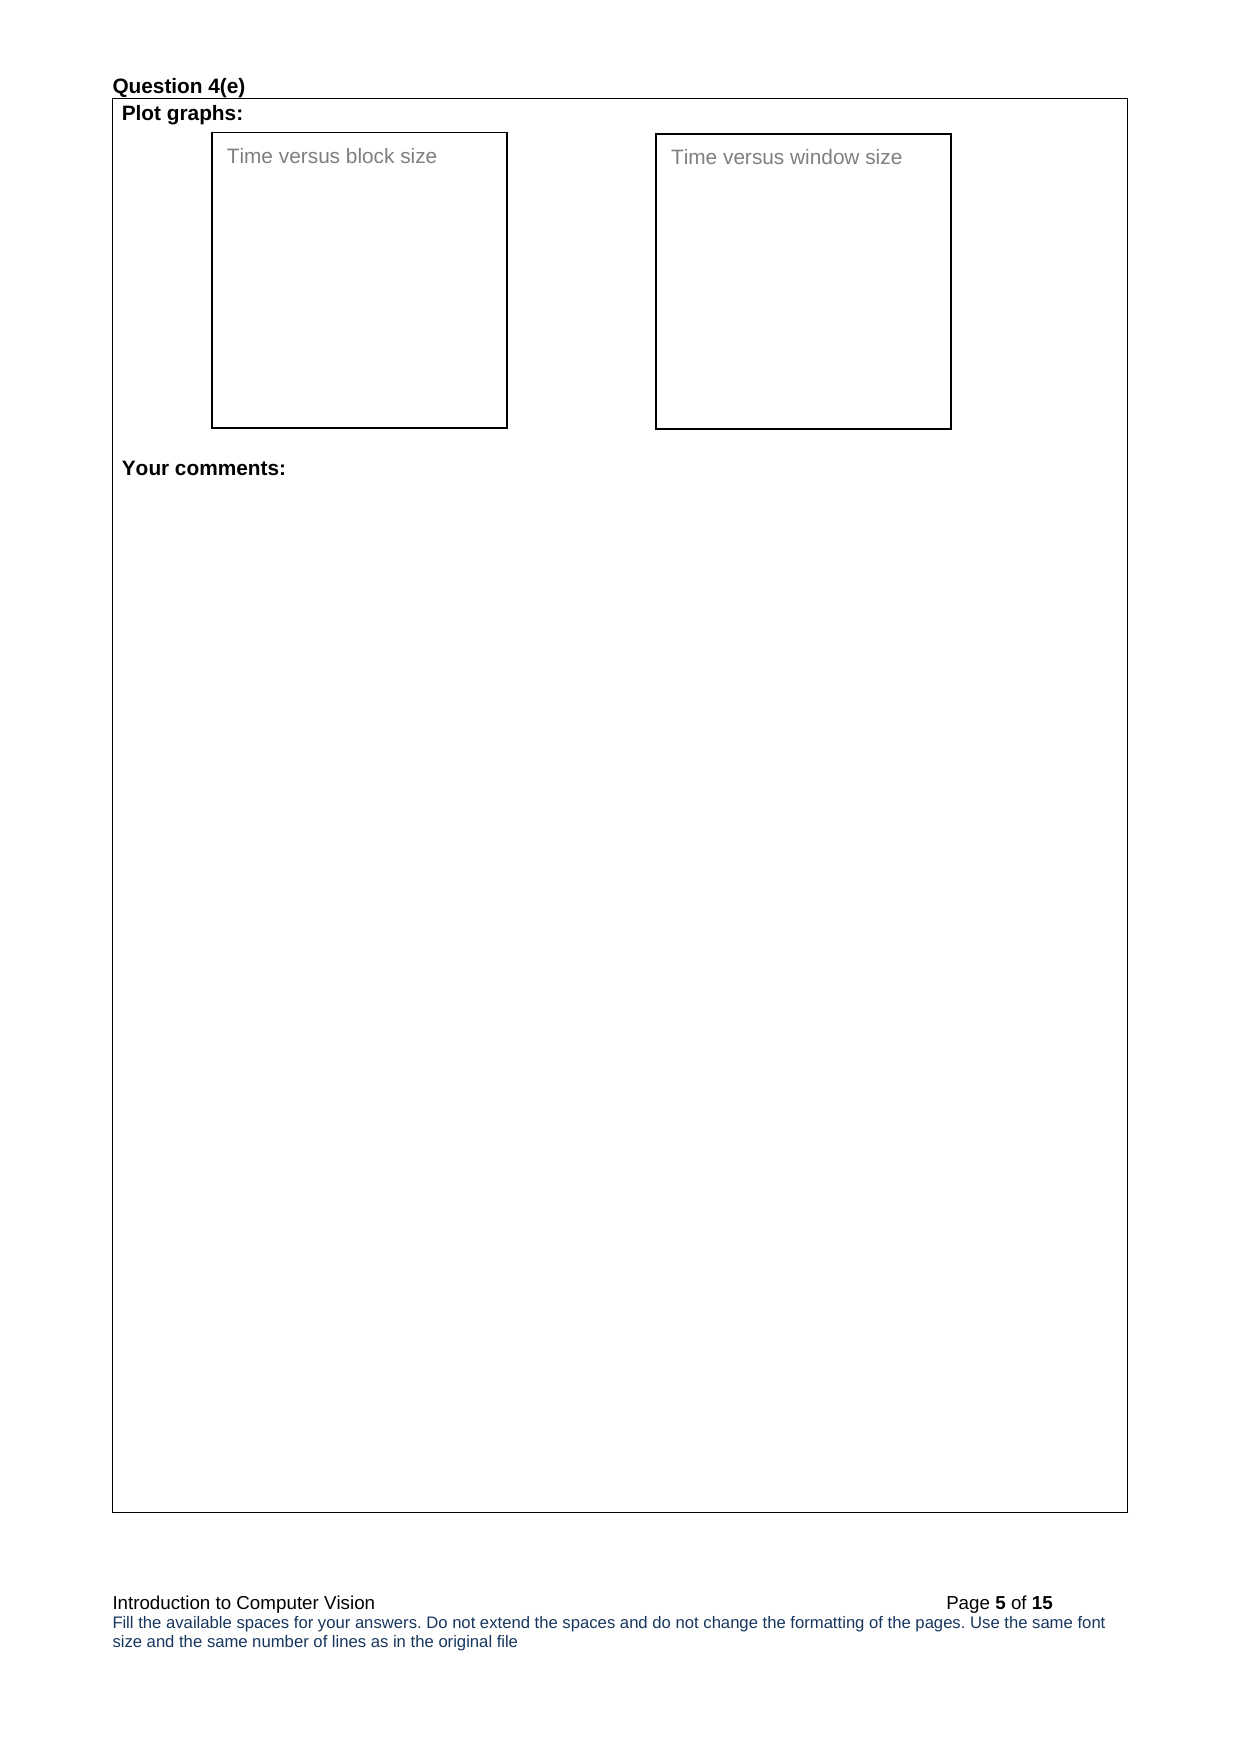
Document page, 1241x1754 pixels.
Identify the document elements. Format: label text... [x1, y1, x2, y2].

text Your comments: [113, 453, 1127, 480]
text Plot graphs: [113, 99, 1127, 125]
text Question 4(e) [112, 74, 1128, 98]
